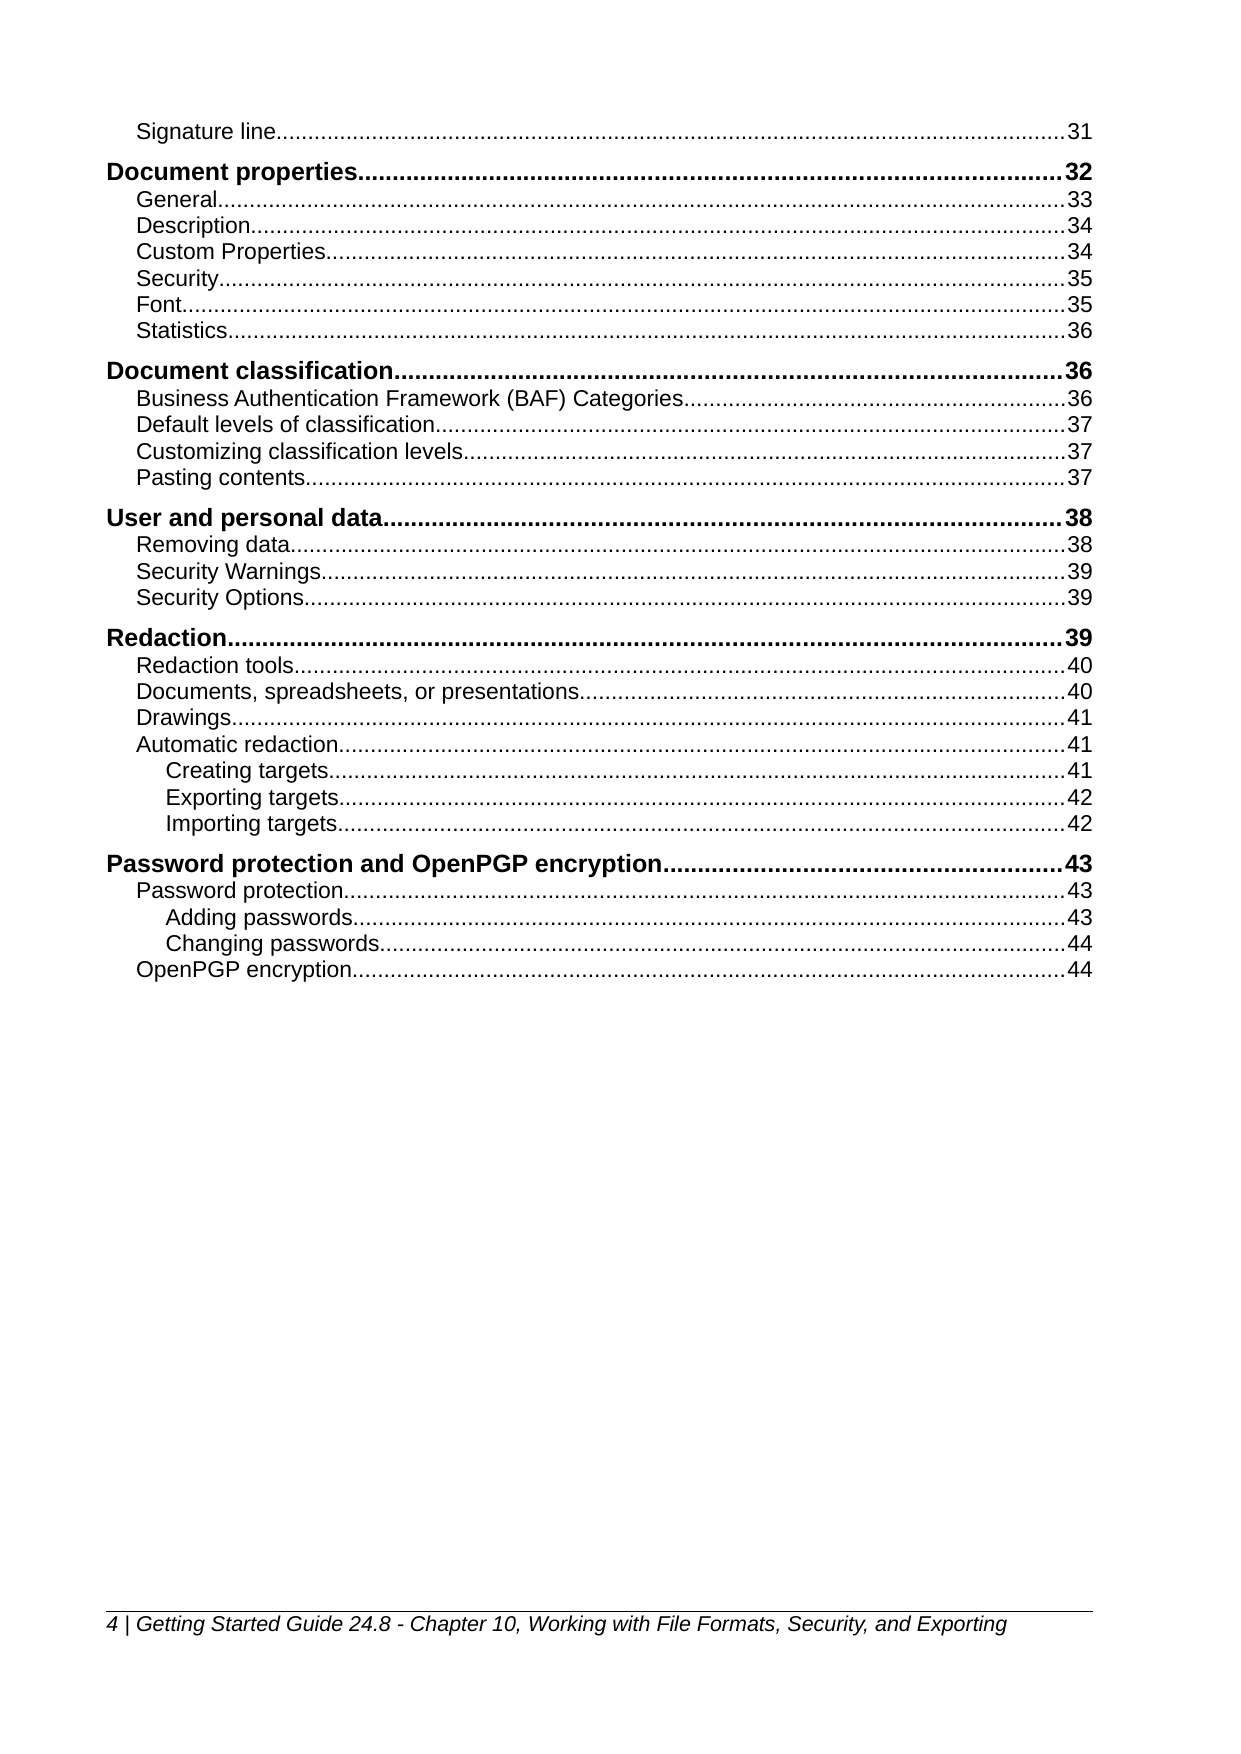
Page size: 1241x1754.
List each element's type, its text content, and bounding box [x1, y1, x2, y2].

text Security Options 39 [136, 584, 1093, 611]
text Drawings 41 [136, 704, 1093, 731]
text Business Authentication Framework (BAF) Categories 36 [136, 385, 1093, 411]
text Signature line 31 [136, 118, 1093, 144]
text Pasting contents 37 [136, 464, 1093, 490]
text Description 34 [136, 212, 1093, 238]
text Automatic redaction 41 [136, 731, 1093, 757]
text Security Warnings 39 [136, 558, 1093, 584]
text Redaction 39 [106, 623, 1093, 652]
text Document properties 32 [106, 157, 1093, 186]
text Creating targets 41 [165, 757, 1093, 783]
text Default levels of classification 37 [136, 411, 1093, 438]
text Document classification 36 [106, 356, 1093, 385]
text Statistics 36 [136, 317, 1093, 344]
text OpenPGP encryption 44 [136, 956, 1093, 983]
text Changing passwords 44 [165, 930, 1093, 956]
text Adding passwords 43 [165, 904, 1093, 930]
text Security 35 [136, 265, 1093, 291]
text Font 35 [136, 291, 1093, 317]
text Password protection and OpenPGP encryption 43 [106, 848, 1093, 877]
text Redaction tools 40 [136, 652, 1093, 678]
text Removing data 38 [136, 531, 1093, 558]
text Customizing classification levels 37 [136, 438, 1093, 464]
text Exporting targets 42 [165, 783, 1093, 810]
text Password protection 43 [136, 877, 1093, 904]
text General 33 [136, 186, 1093, 212]
text Importing targets 42 [165, 810, 1093, 836]
text Custom Properties 34 [136, 238, 1093, 265]
text User and personal data 38 [106, 503, 1093, 531]
text Documents, spreadsheets, or presentations 40 [136, 678, 1093, 704]
